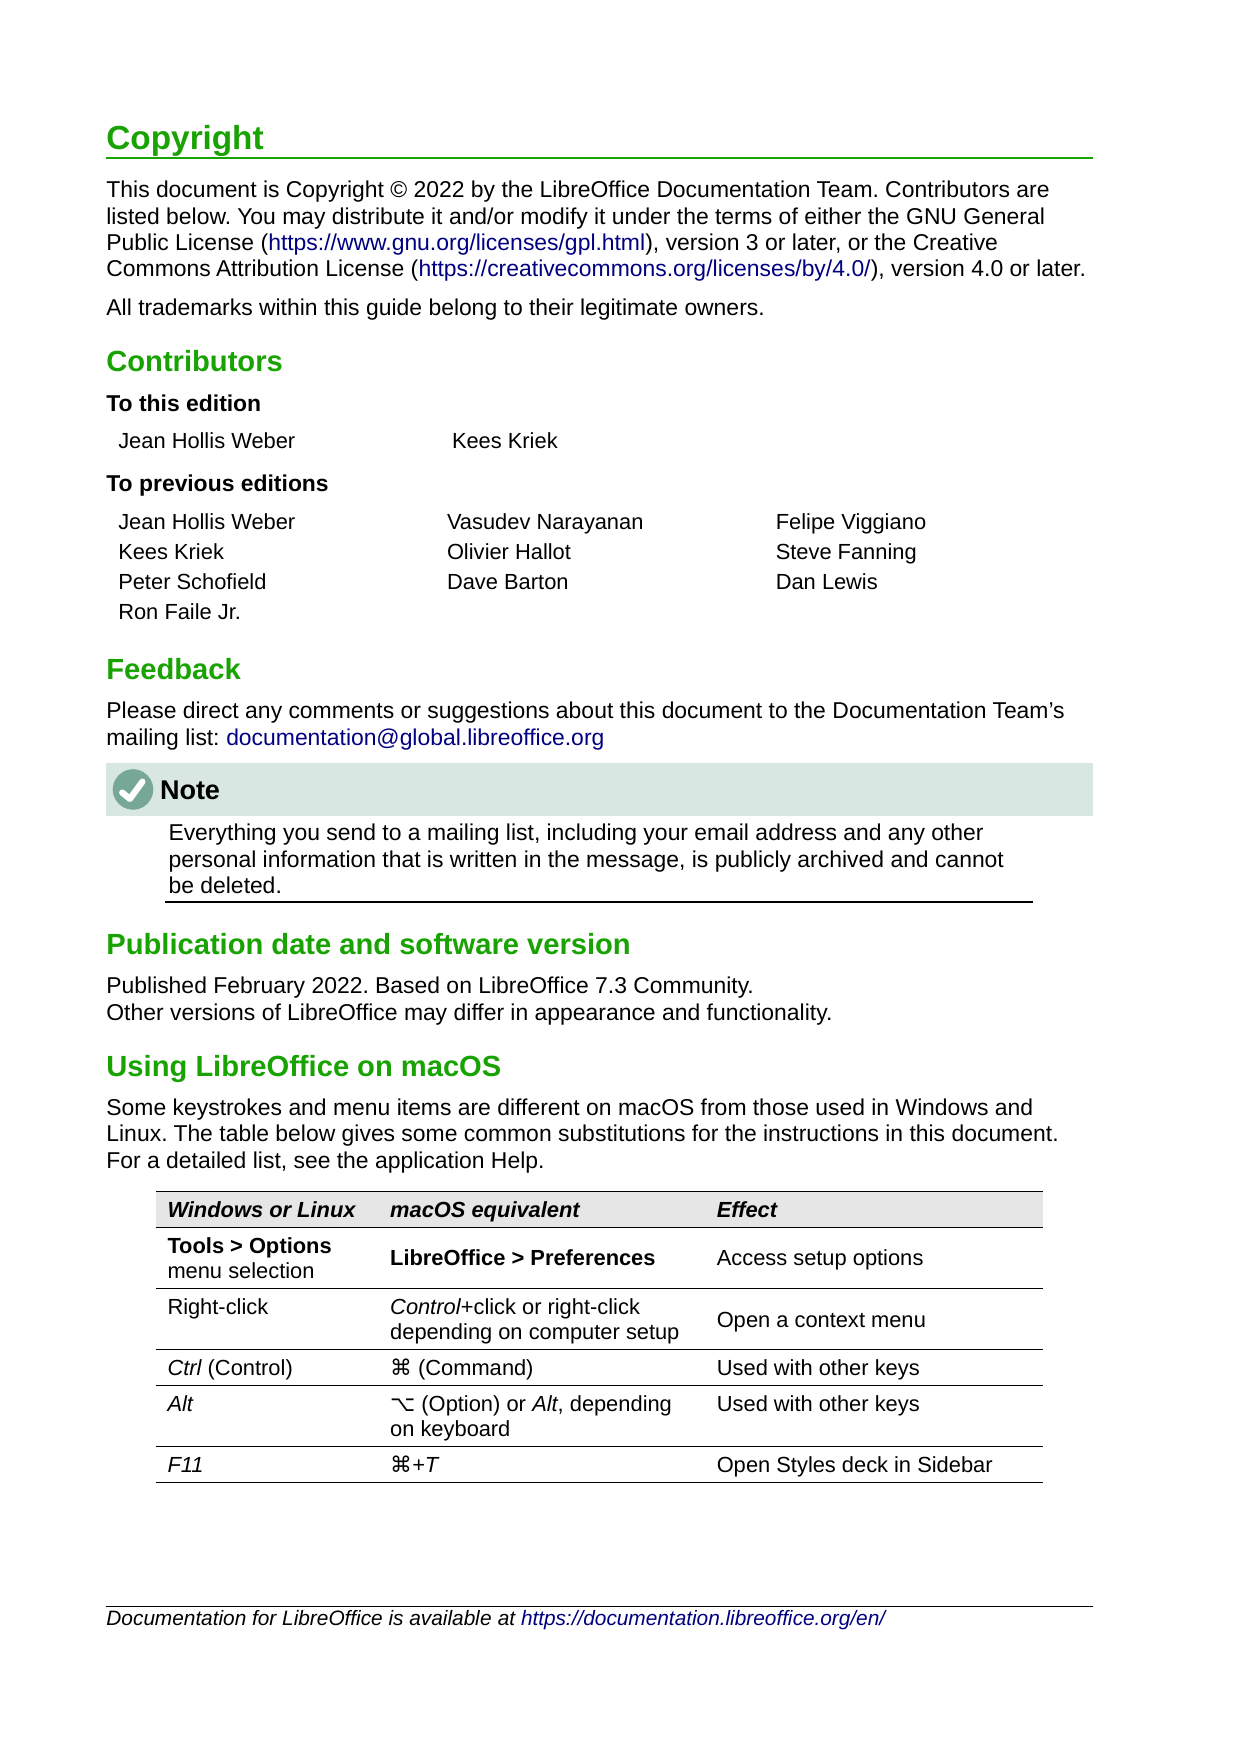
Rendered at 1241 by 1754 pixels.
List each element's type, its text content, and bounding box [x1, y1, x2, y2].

table_header Windows or Linux [156, 1192, 378, 1227]
table_cell Control+click or right-click depending on computer setup [378, 1289, 705, 1349]
table_cell Steve Fanning [764, 539, 1093, 569]
text Published February 2022. Based on LibreOffice 7.3 Community. Other versions of LibreOffice may differ in appearance and functionality. [106, 972, 1093, 1025]
table_cell LibreOffice > Preferences [378, 1228, 705, 1288]
table_header Effect [705, 1192, 1043, 1227]
table_cell Olivier Hallot [435, 539, 764, 569]
table_cell Peter Schofield [106, 569, 435, 599]
text To previous editions [106, 470, 1093, 496]
table_header Felipe Viggiano [764, 509, 1093, 539]
text Everything you send to a mailing list, including your email address and any other personal information that is written in the message, is publicly archived and cannot be deleted. [165, 816, 1033, 901]
table_cell Ron Faile Jr. [106, 599, 435, 628]
table_header macOS equivalent [378, 1192, 705, 1227]
table_cell ⌥ (Option) or Alt, depending on keyboard [378, 1386, 705, 1446]
table_header Jean Hollis Weber [106, 429, 440, 458]
text Some keystrokes and menu items are different on macOS from those used in Windows and Linux. The table below gives some common substitutions for the instructions in this document. For a detailed list, see the application Help. [106, 1094, 1093, 1173]
table_cell ⌘+T [378, 1447, 705, 1482]
subtitle Feedback [106, 652, 1093, 686]
table_cell Tools > Options menu selection [156, 1228, 378, 1288]
table_header Vasudev Narayanan [435, 509, 764, 539]
table_cell Used with other keys [705, 1350, 1043, 1385]
text Please direct any comments or suggestions about this document to the Documentation Team’s mailing list: documentation@global.libreoffice.org [106, 697, 1093, 750]
subtitle Note [106, 763, 1093, 816]
table_header [766, 429, 1093, 458]
table_cell Kees Kriek [106, 539, 435, 569]
table_cell [435, 599, 764, 628]
table_cell Used with other keys [705, 1386, 1043, 1446]
table_cell ⌘ (Command) [378, 1350, 705, 1385]
subtitle Using LibreOffice on macOS [106, 1049, 1093, 1082]
table_header Jean Hollis Weber [106, 509, 435, 539]
table_cell Open Styles deck in Sidebar [705, 1447, 1043, 1482]
subtitle Publication date and software version [106, 927, 1093, 961]
subtitle Copyright [106, 118, 1093, 157]
text This document is Copyright © 2022 by the LibreOffice Documentation Team. Contributors are listed below. You may distribute it and/or modify it under the terms of either the GNU General Public License (https://www.gnu.org/licenses/gpl.html), version 3 or later, or the Creative Commons Attribution License (https://creativecommons.org/licenses/by/4.0/), version 4.0 or later. [106, 176, 1093, 282]
table_cell Open a context menu [705, 1289, 1043, 1349]
table_cell F11 [156, 1447, 378, 1482]
table_cell Dan Lewis [764, 569, 1093, 599]
subtitle Contributors [106, 344, 1093, 378]
table_cell Ctrl (Control) [156, 1350, 378, 1385]
text All trademarks within this guide belong to their legitimate owners. [106, 294, 1093, 321]
table_cell Dave Barton [435, 569, 764, 599]
table_header Kees Kriek [440, 429, 766, 458]
table_cell Access setup options [705, 1228, 1043, 1288]
table_cell [764, 599, 1093, 628]
text To this edition [106, 389, 1093, 416]
table_cell Alt [156, 1386, 378, 1446]
table_cell Right-click [156, 1289, 378, 1349]
